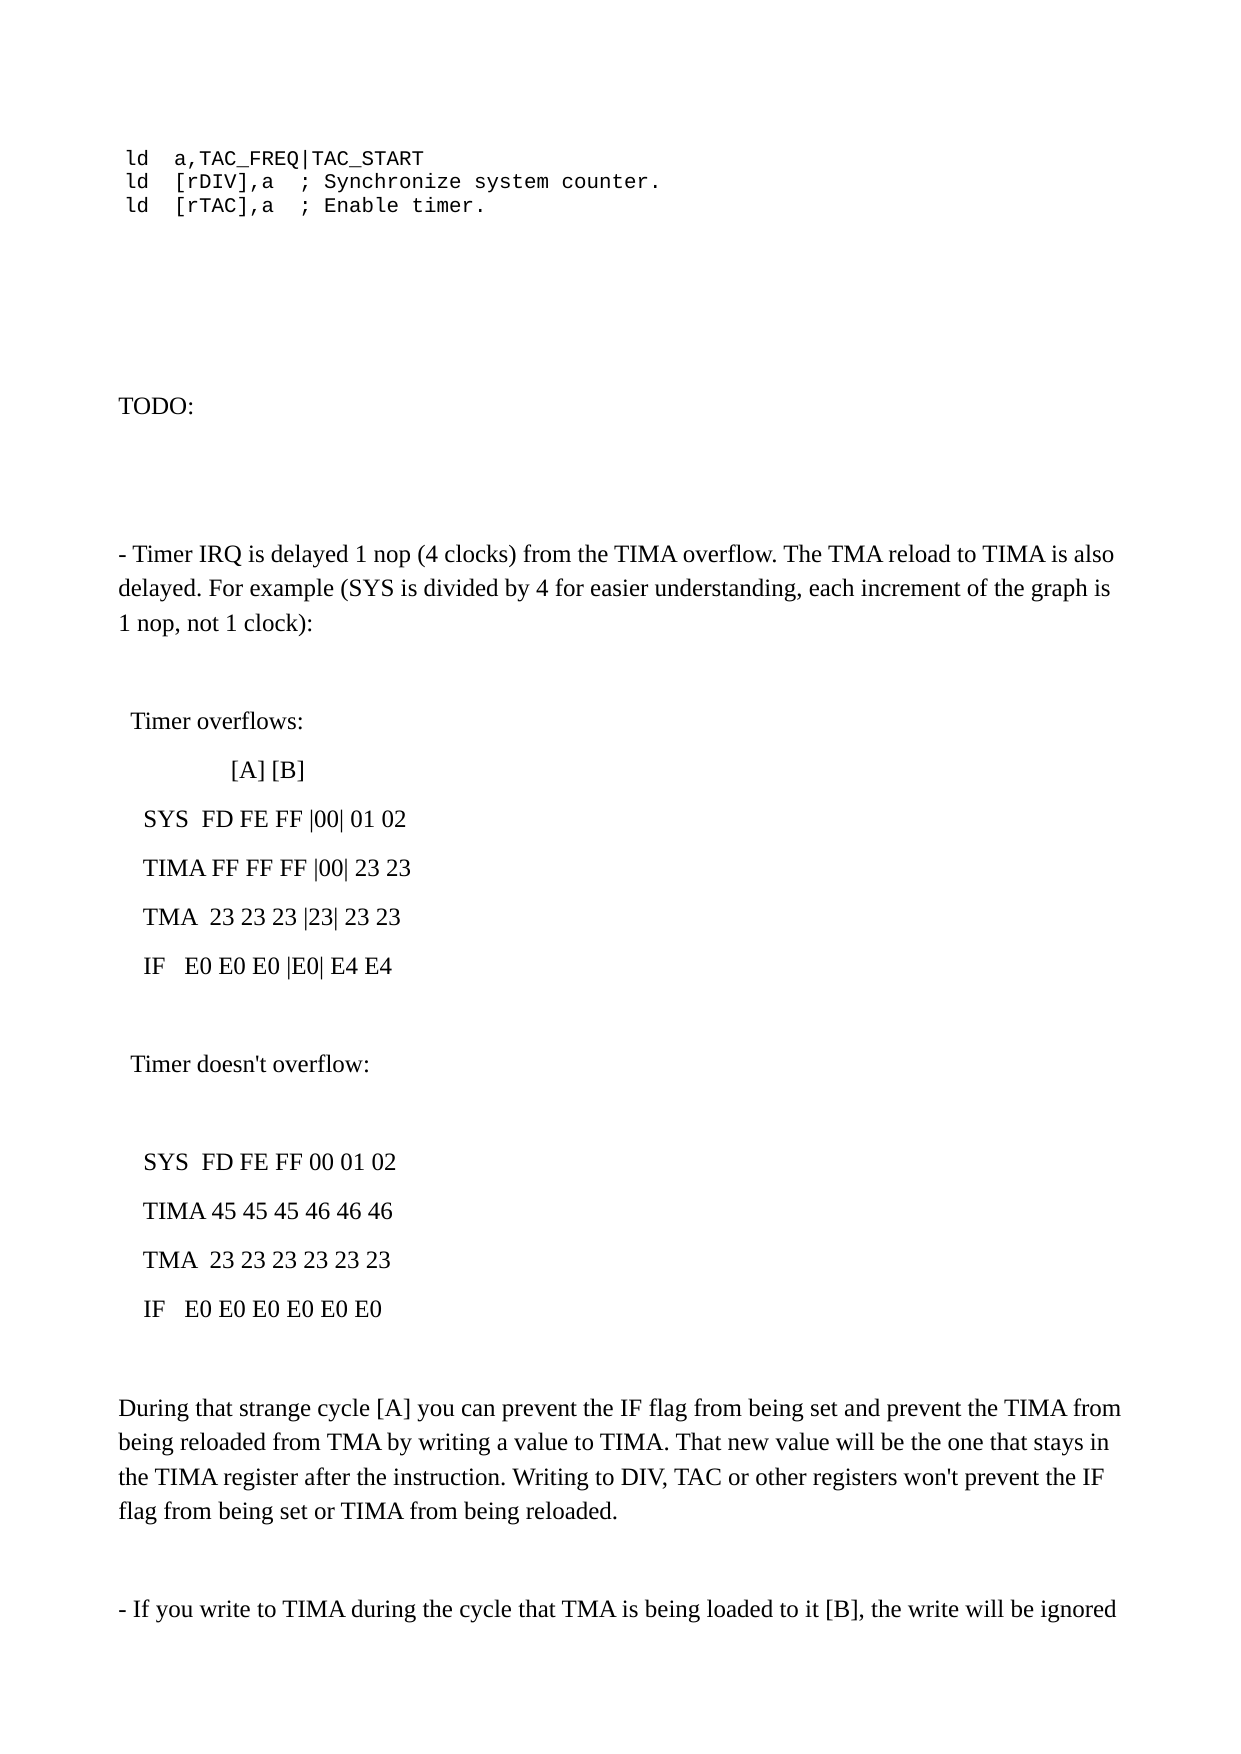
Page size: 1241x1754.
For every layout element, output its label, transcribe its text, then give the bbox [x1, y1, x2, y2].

text TIMA 45 45 45 46 46 46 [118, 1196, 1122, 1225]
text TMA 23 23 23 |23| 23 23 [118, 902, 1122, 931]
text TMA 23 23 23 23 23 23 [118, 1245, 1122, 1274]
text During that strange cycle [A] you can prevent the IF flag from being set and prevent the TIMA from being reloaded from TMA by writing a value to TIMA. That new value will be the one that stays in the TIMA register after the instruction. Writing to DIV, TAC or other registers won't prevent the IF flag from being set or TIMA from being reloaded. [118, 1393, 1122, 1525]
text SYS FD FE FF |00| 01 02 [118, 804, 1122, 833]
text - If you write to TIMA during the cycle that TMA is being loaded to it [B], the write will be ignored [118, 1594, 1122, 1623]
text Timer doesn't overflow: [118, 1049, 1122, 1078]
text Timer overflows: [118, 706, 1122, 734]
text [A] [B] [118, 755, 1122, 783]
text TODO: [118, 391, 1122, 420]
text IF E0 E0 E0 |E0| E4 E4 [118, 951, 1122, 980]
table_header ld a,TAC_FREQ|TAC_START ld [rDIV],a ; Synchronize system counter. ld [rTAC],a ; Enable timer. [118, 118, 1123, 224]
text - Timer IRQ is delayed 1 nop (4 clocks) from the TIMA overflow. The TMA reload to TIMA is also delayed. For example (SYS is divided by 4 for easier understanding, each increment of the graph is 1 nop, not 1 clock): [118, 539, 1122, 636]
text IF E0 E0 E0 E0 E0 E0 [118, 1294, 1122, 1323]
text SYS FD FE FF 00 01 02 [118, 1147, 1122, 1176]
text TIMA FF FF FF |00| 23 23 [118, 853, 1122, 882]
